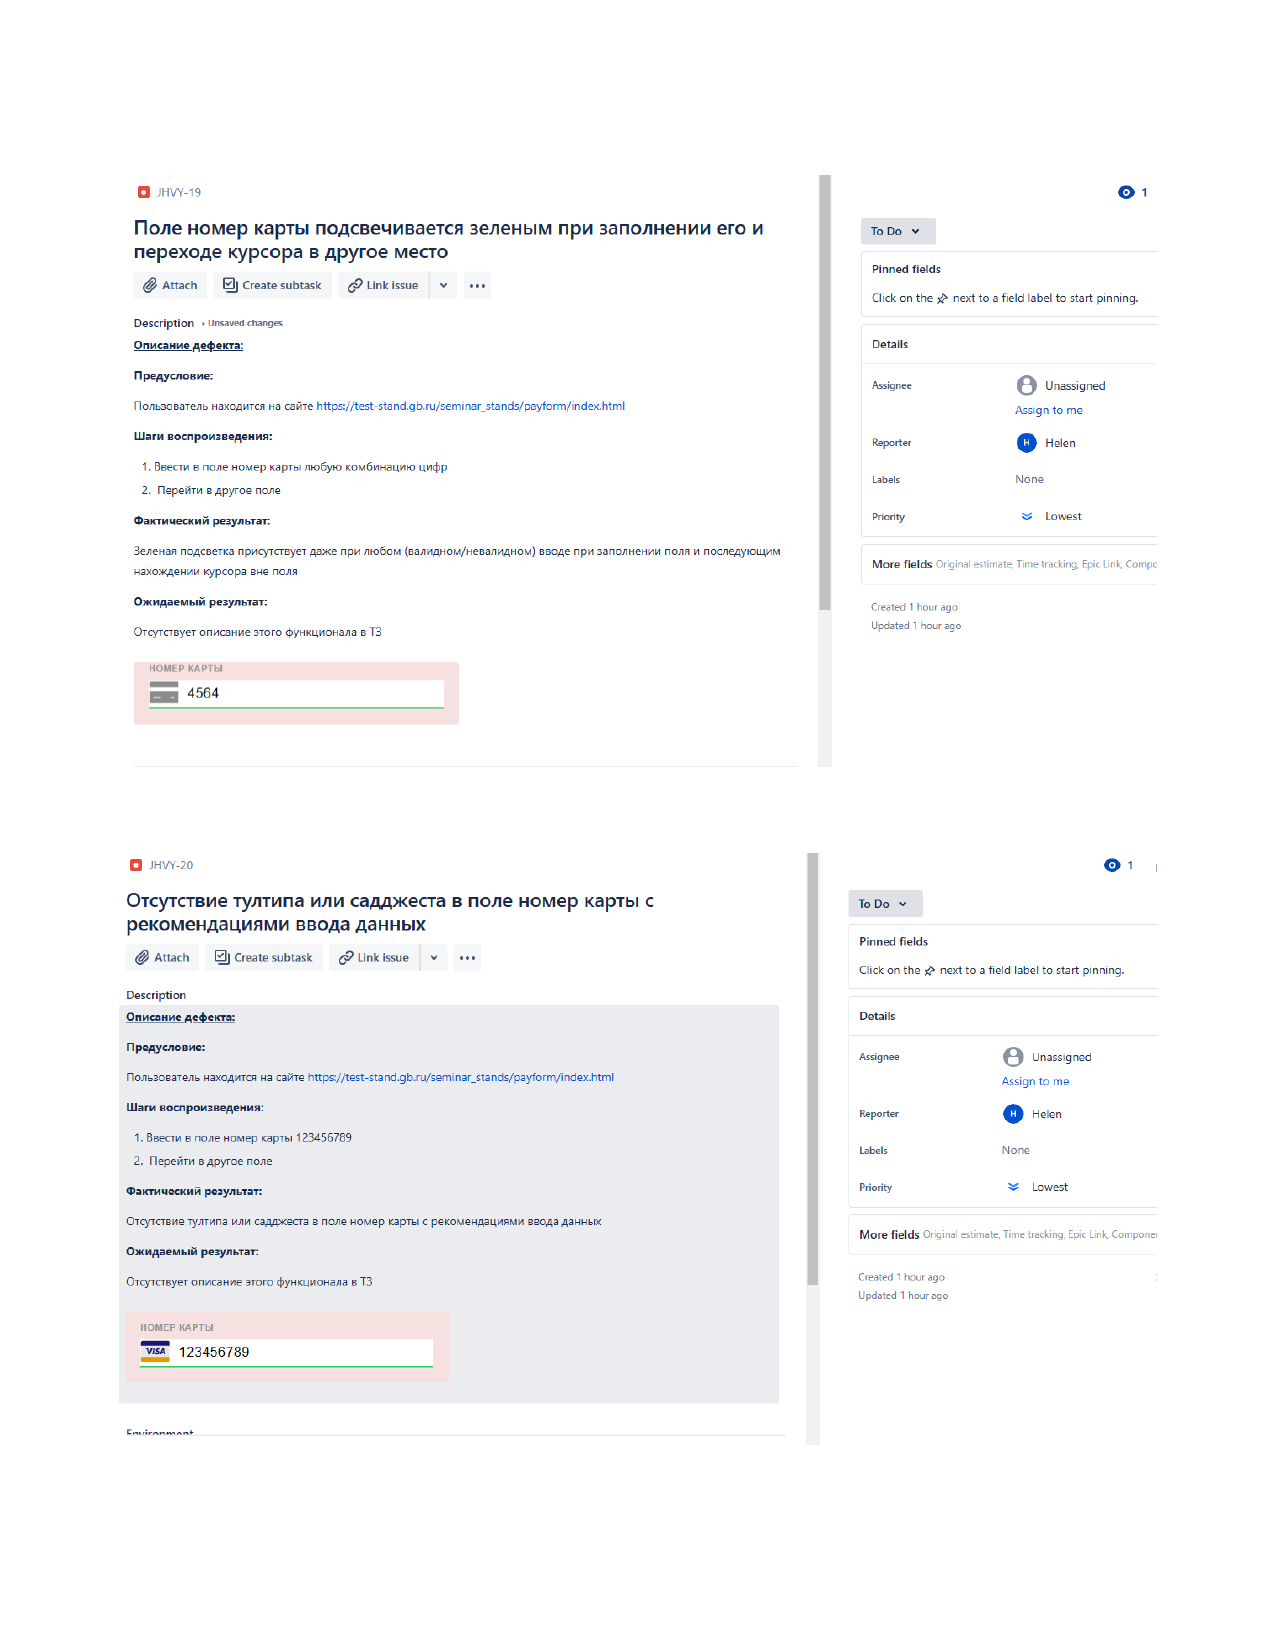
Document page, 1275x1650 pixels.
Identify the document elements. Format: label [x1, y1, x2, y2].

picture [118, 853, 1157, 1445]
picture [118, 175, 1157, 767]
